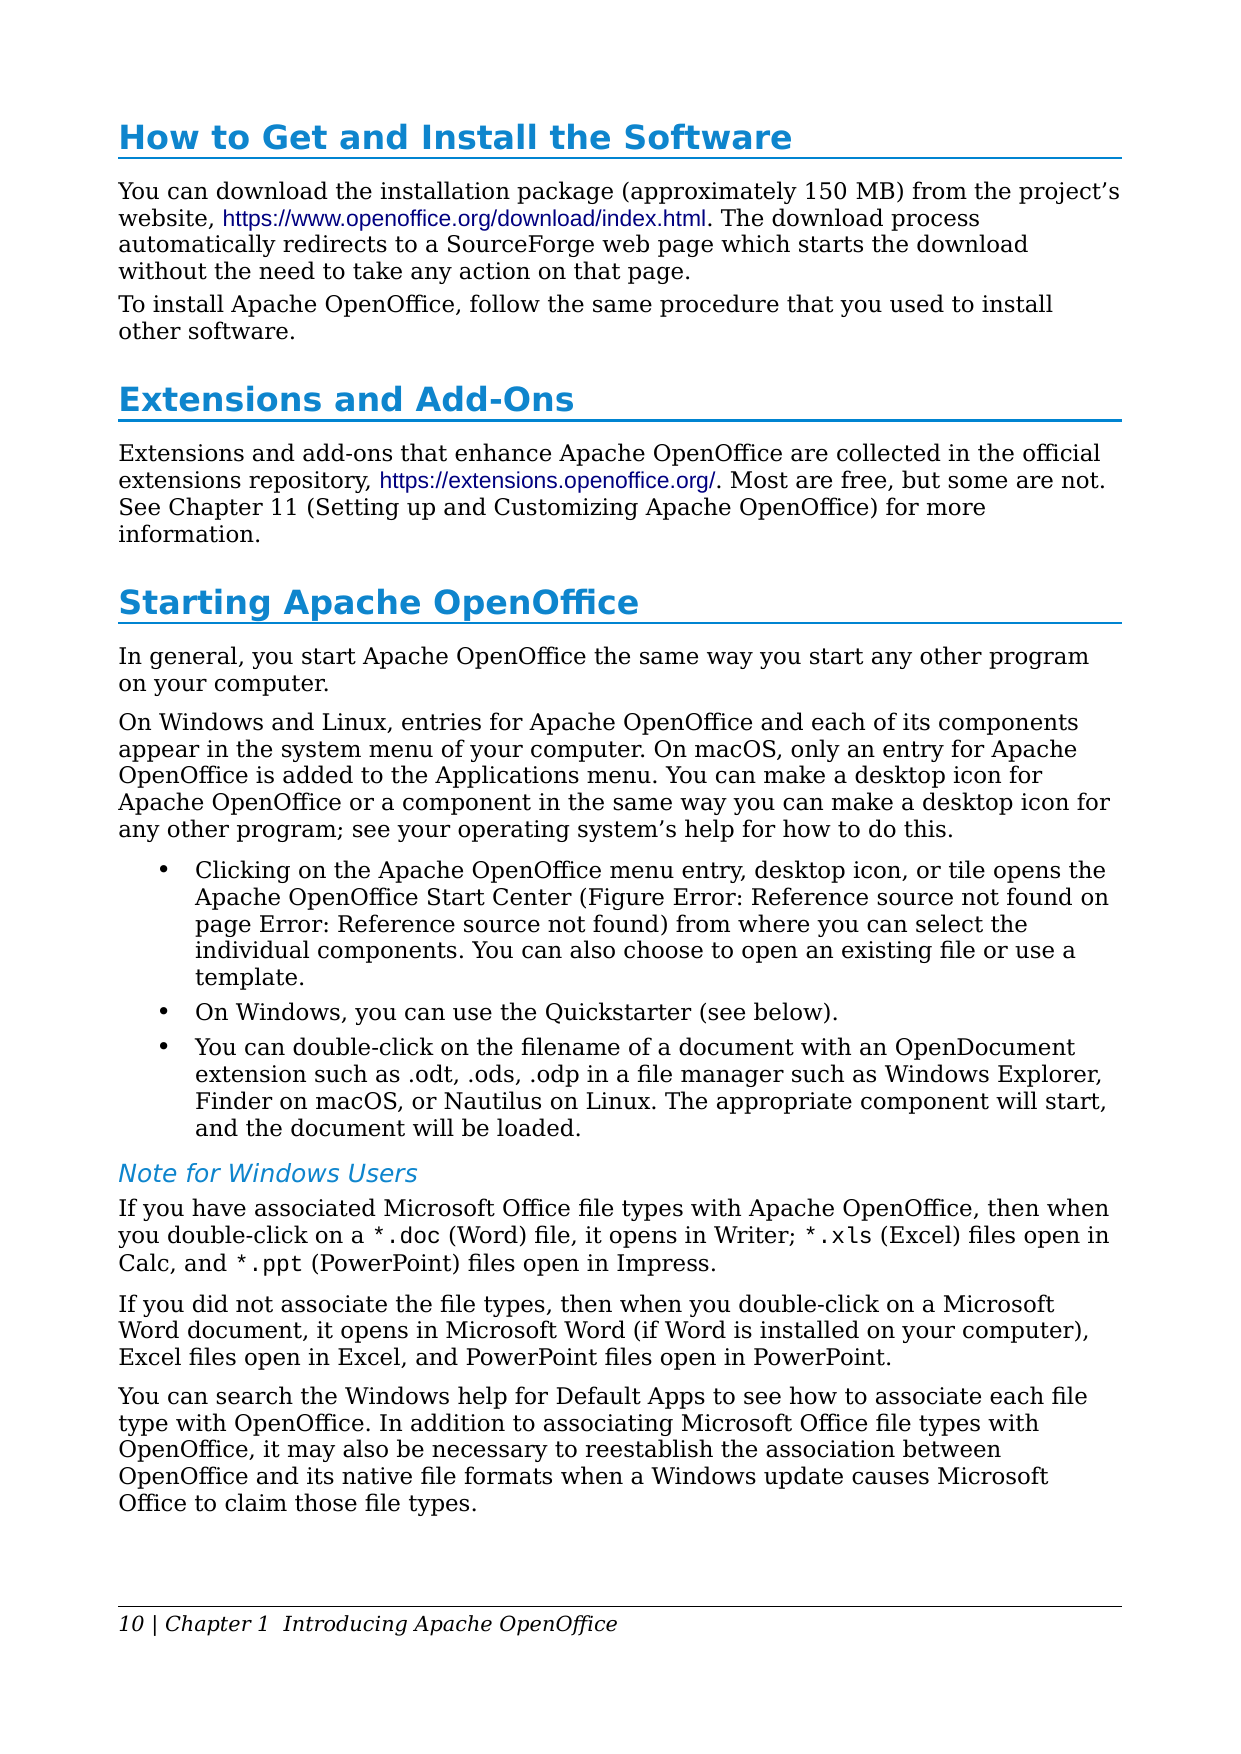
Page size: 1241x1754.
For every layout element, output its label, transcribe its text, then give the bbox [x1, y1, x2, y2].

text You can search the Windows help for Default Apps to see how to associate each file type with OpenOffice. In addition to associating Microsoft Office file types with OpenOffice, it may also be necessary to reestablish the association between OpenOffice and its native file formats when a Windows update causes Microsoft Office to claim those file types. [118, 1383, 1122, 1517]
text In general, you start Apache OpenOffice the same way you start any other program on your computer. [118, 643, 1122, 697]
subtitle Starting Apache OpenOffice [118, 583, 1122, 622]
list Clicking on the Apache OpenOffice menu entry, desktop icon, or tile opens the Apache OpenOffice Start Center (Figure Error: Reference source not found on page Error: Reference source not found) from where you can select the individual components. You can also choose to open an existing file or use a template. [156, 855, 1122, 991]
subtitle How to Get and Install the Software [118, 118, 1122, 157]
text If you have associated Microsoft Office file types with Apache OpenOffice, then when you double-click on a *.doc (Word) file, it opens in Writer; *.xls (Excel) files open in Calc, and *.ppt (PowerPoint) files open in Impress. [118, 1195, 1122, 1278]
subtitle Note for Windows Users [118, 1160, 1122, 1189]
subtitle Extensions and Add-Ons [118, 381, 1122, 419]
list You can double-click on the filename of a document with an OpenDocument extension such as .odt, .ods, .odp in a file manager such as Windows Explorer, Finder on macOS, or Nautilus on Linux. The appropriate component will start, and the document will be loaded. [156, 1032, 1122, 1142]
text To install Apache OpenOffice, follow the same procedure that you used to install other software. [118, 291, 1122, 344]
text Extensions and add-ons that enhance Apache OpenOffice are collected in the official extensions repository, https://extensions.openoffice.org/. Most are free, but some are not. See Chapter 11 (Setting up and Customizing Apache OpenOffice) for more information. [118, 441, 1122, 547]
list You can download the installation package (approximately 150 MB) from the project’s website, https://www.openoffice.org/download/index.html. The download process automatically redirects to a SourceForge web page which starts the download without the need to take any action on that page. [118, 178, 1122, 285]
list On Windows, you can use the Quickstarter (see below). [156, 997, 1122, 1026]
text On Windows and Linux, entries for Apache OpenOffice and each of its components appear in the system menu of your computer. On macOS, only an entry for Apache OpenOffice is added to the Applications menu. You can make a desktop icon for Apache OpenOffice or a component in the same way you can make a desktop icon for any other program; see your operating system’s help for how to do this. [118, 709, 1122, 842]
text If you did not associate the file types, then when you double-click on a Microsoft Word document, it opens in Microsoft Word (if Word is installed on your computer), Excel files open in Excel, and PowerPoint files open in PowerPoint. [118, 1291, 1122, 1371]
